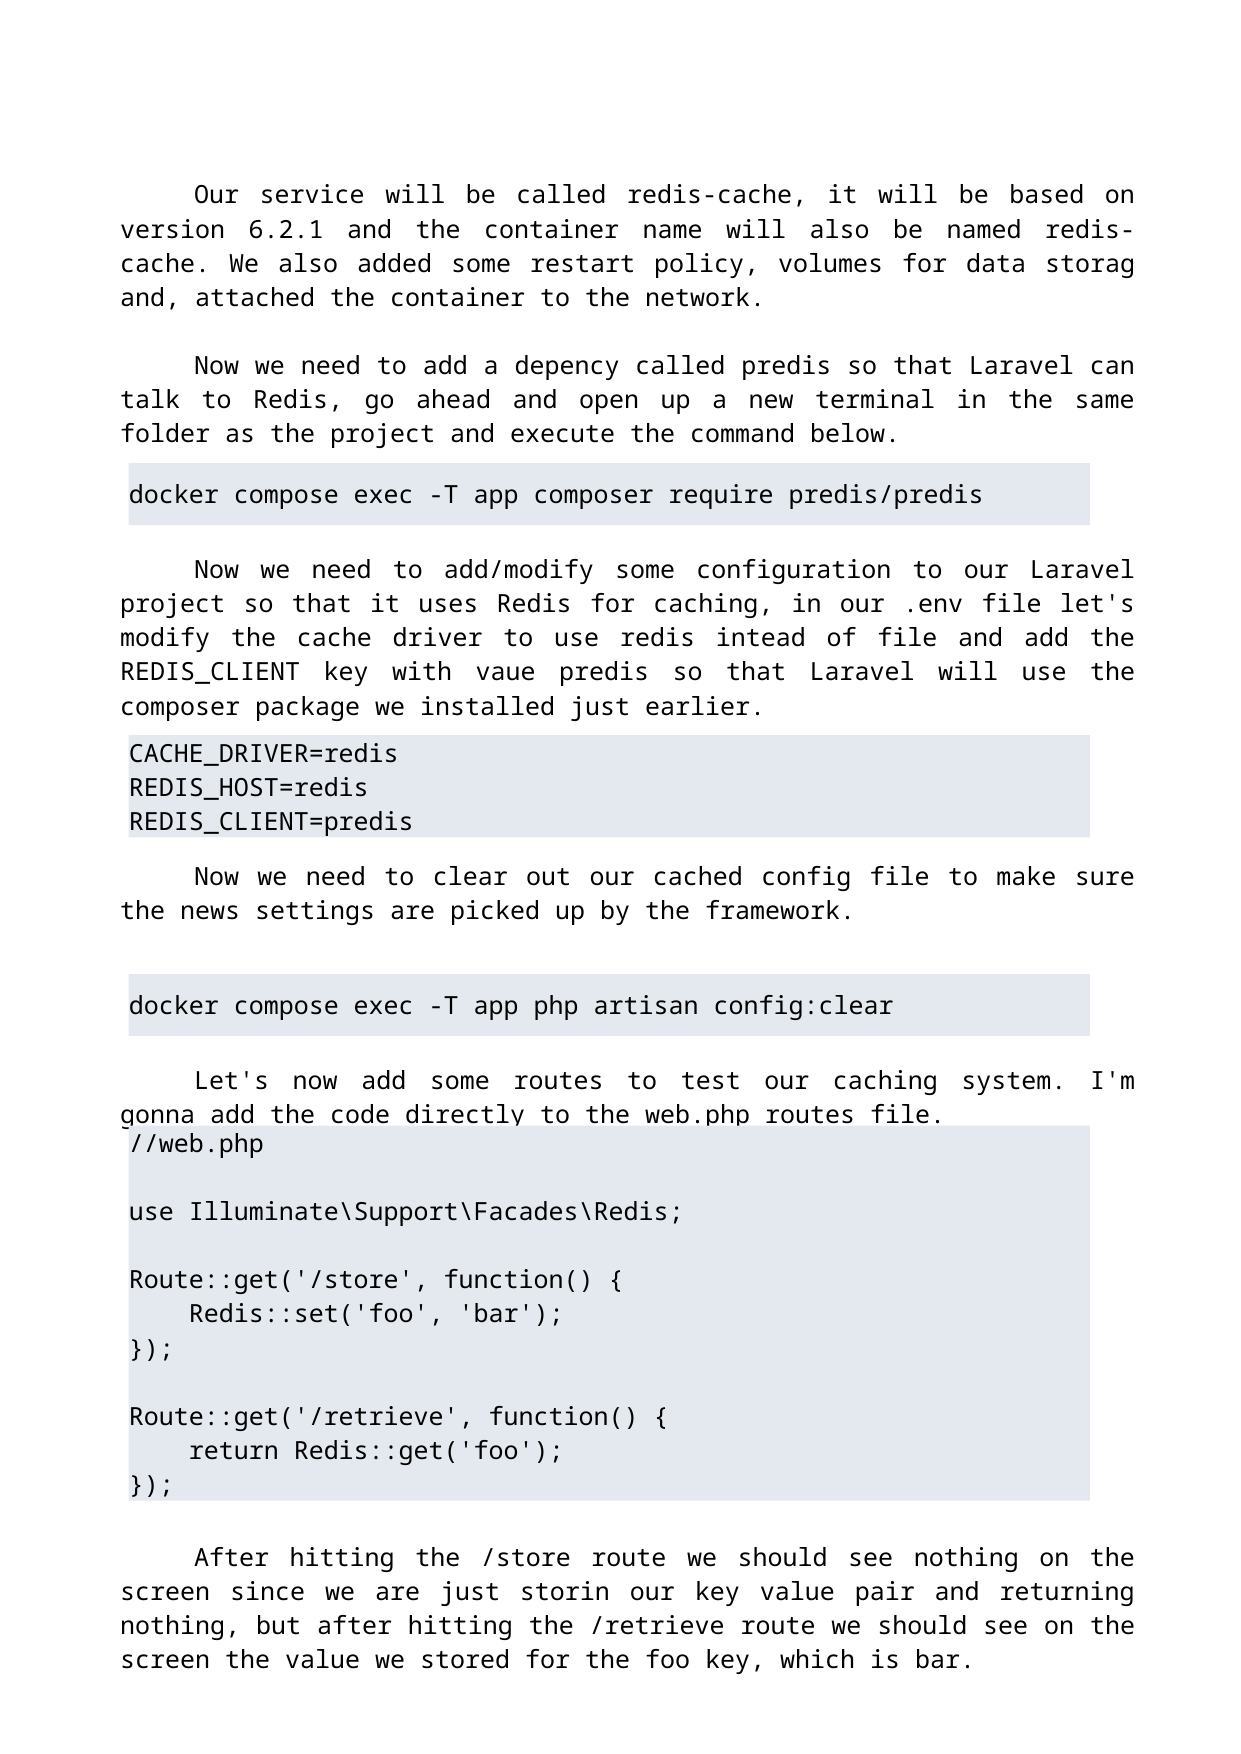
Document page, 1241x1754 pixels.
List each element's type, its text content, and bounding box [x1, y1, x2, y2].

text After hitting the /store route we should see nothing on the screen since we are just storin our key value pair and returning nothing, but after hitting the /retrieve route we should see on the screen the value we stored for the foo key, which is bar. [120, 1540, 1136, 1676]
text Our service will be called redis-cache, it will be based on version 6.2.1 and the container name will also be named redis-cache. We also added some restart policy, volumes for data storag and, attached the container to the network. [120, 177, 1136, 313]
text Now we need to clear out our cached config file to make sure the news settings are picked up by the framework. [120, 858, 1136, 927]
text Let's now add some routes to test our caching system. I'm gonna add the code directly to the web.php routes file. [120, 1063, 1136, 1131]
text Now we need to add a depency called predis so that Laravel can talk to Redis, go ahead and open up a new terminal in the same folder as the project and execute the command below. [120, 347, 1136, 450]
text Now we need to add/modify some configuration to our Laravel project so that it uses Redis for caching, in our .env file let's modify the cache driver to use redis intead of file and add the REDIS_CLIENT key with vaue predis so that Laravel will use the composer package we installed just earlier. [120, 552, 1136, 722]
